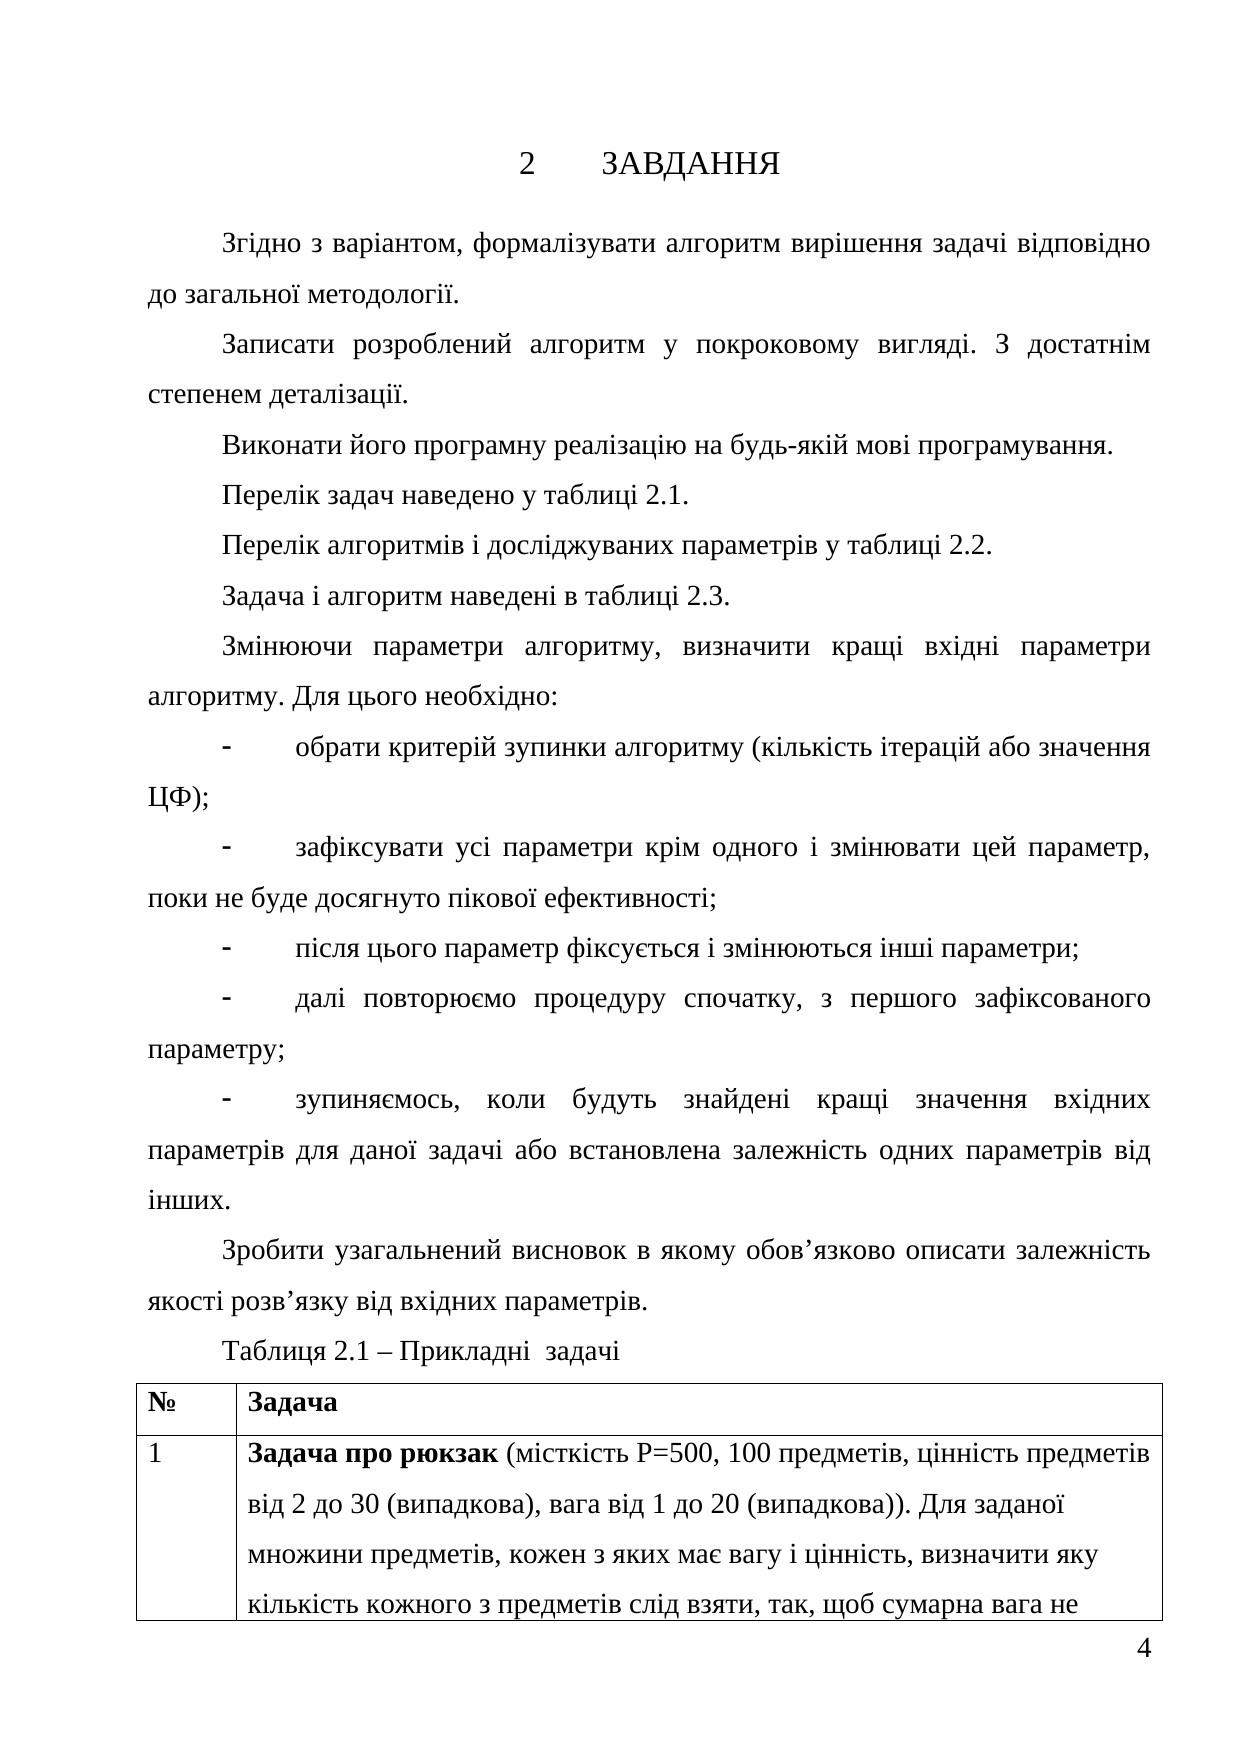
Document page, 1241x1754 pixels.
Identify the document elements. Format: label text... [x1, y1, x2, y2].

list зупиняємось, коли будуть знайдені кращі значення вхідних параметрів для даної задачі або встановлена залежність одних параметрів від інших. [148, 1081, 1152, 1216]
text Виконати його програмну реалізацію на будь-якій мові програмування. [148, 427, 1152, 460]
text Зробити узагальнений висновок в якому обов’язково описати залежність якості розв’язку від вхідних параметрів. [148, 1232, 1152, 1316]
list зафіксувати усі параметри крім одного і змінювати цей параметр, поки не буде досягнуто пікової ефективності; [148, 829, 1152, 913]
table_cell Задача про рюкзак (місткість P=500, 100 предметів, цінність предметів від 2 до 30 (випадкова), вага від 1 до 20 (випадкова)). Для заданої множини предметів, кожен з яких має вагу і цінність, визначити яку кількість кожного з предметів слід взяти, так, щоб сумарна вага не [237, 1436, 1162, 1620]
list після цього параметр фіксується і змінюються інші параметри; [148, 930, 1152, 964]
text Змінюючи параметри алгоритму, визначити кращі вхідні параметри алгоритму. Для цього необхідно: [148, 628, 1152, 712]
list обрати критерій зупинки алгоритму (кількість ітерацій або значення ЦФ); [148, 729, 1152, 813]
table_header № [137, 1384, 236, 1434]
table_cell 1 [137, 1436, 236, 1620]
text Задача і алгоритм наведені в таблиці 2.3. [148, 578, 1152, 611]
text Перелік алгоритмів і досліджуваних параметрів у таблиці 2.2. [148, 527, 1152, 561]
list далі повторюємо процедуру спочатку, з першого зафіксованого параметру; [148, 981, 1152, 1064]
text Таблиця 2.1 – Прикладні задачі [148, 1333, 1152, 1367]
subtitle Завдання [148, 143, 1152, 181]
text Перелік задач наведено у таблиці 2.1. [148, 477, 1152, 511]
table_header Задача [237, 1384, 1162, 1434]
text Згідно з варіантом, формалізувати алгоритм вирішення задачі відповідно до загальної методології. [148, 226, 1152, 309]
text Записати розроблений алгоритм у покроковому вигляді. З достатнім степенем деталізації. [148, 326, 1152, 410]
